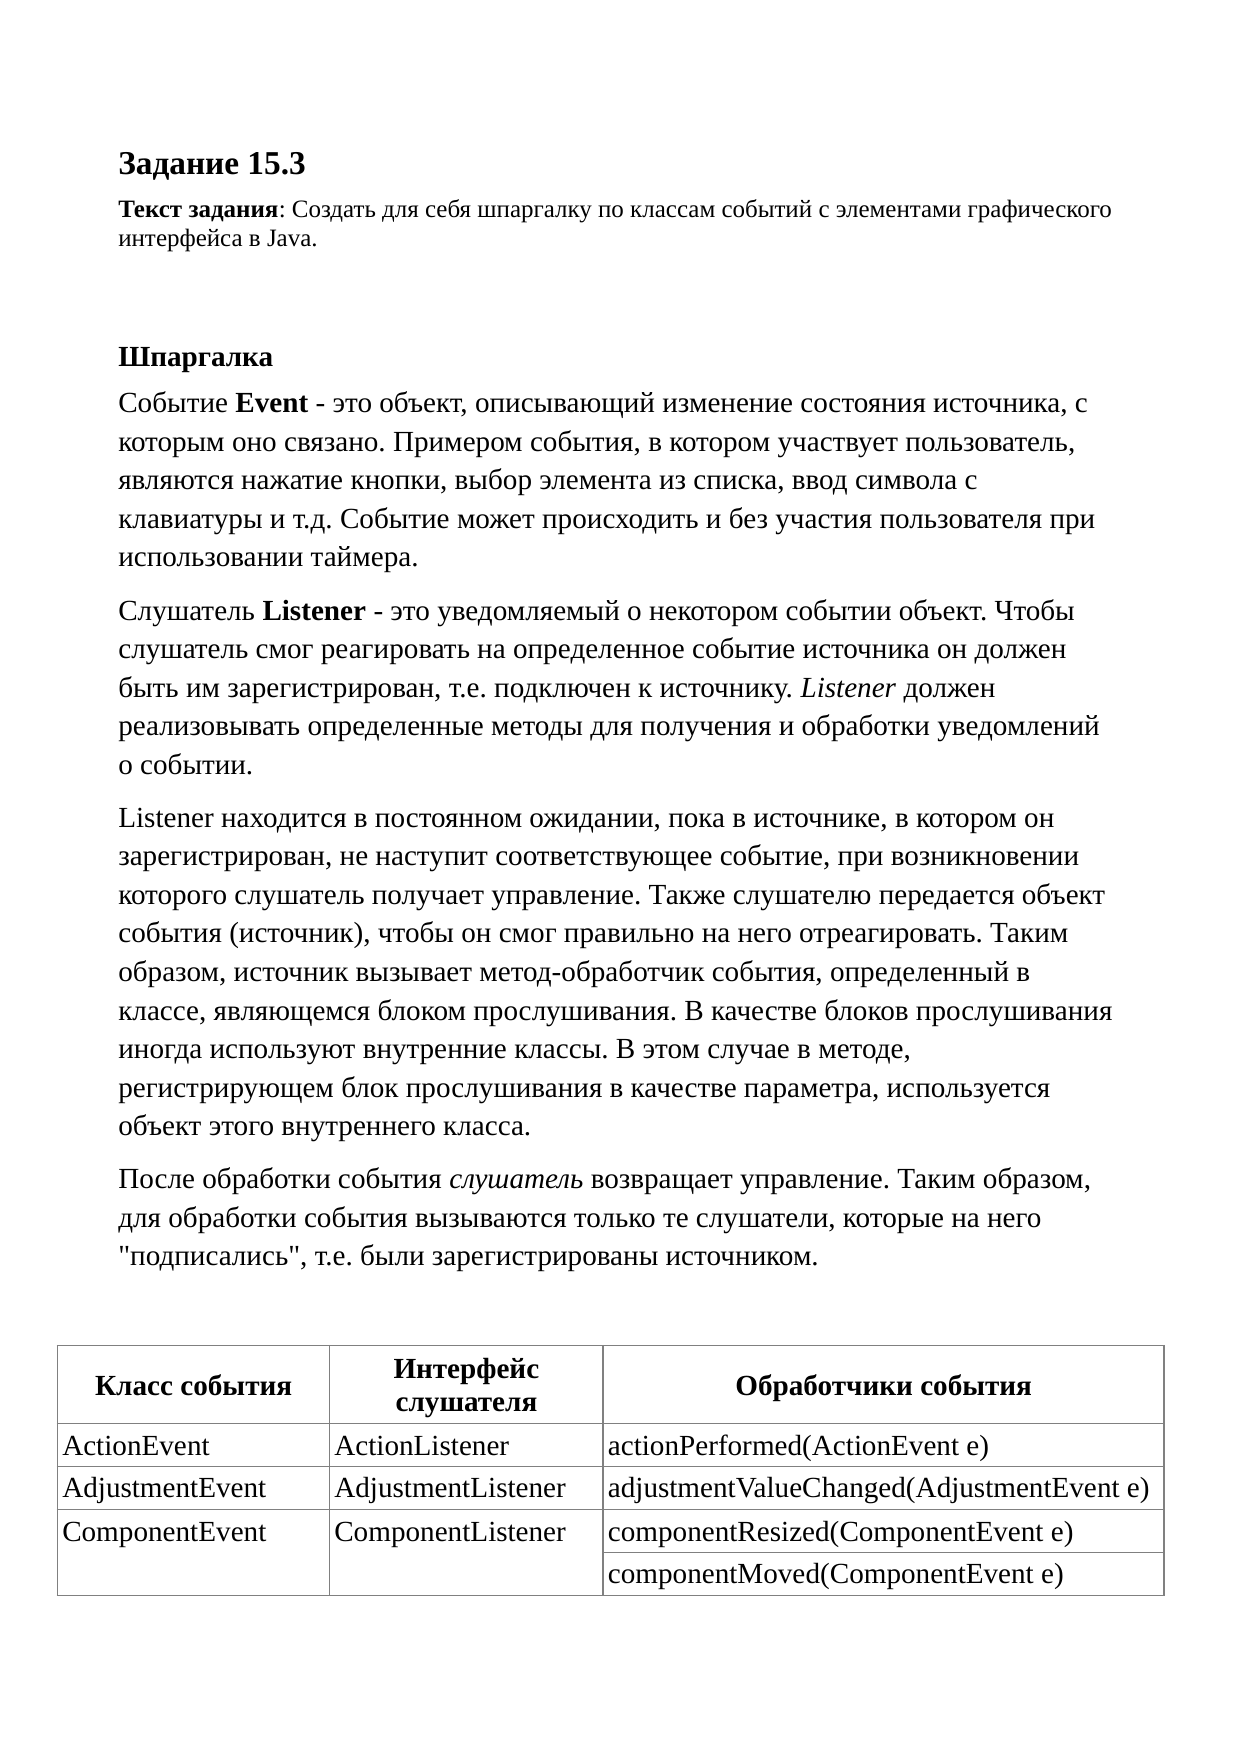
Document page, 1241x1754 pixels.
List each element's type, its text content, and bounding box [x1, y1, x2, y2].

table_cell componentResized(ComponentEvent e) [604, 1510, 1163, 1552]
table_header Интерфейс слушателя [330, 1346, 602, 1423]
text Текст задания: Создать для себя шпаргалку по классам событий с элементами графического интерфейса в Java. [118, 194, 1122, 251]
subtitle Задание 15.3 [118, 143, 1122, 181]
text Слушатель Listener - это уведомляемый о некотором событии объект. Чтобы слушатель смог реагировать на определенное событие источника он должен быть им зарегистрирован, т.е. подключен к источнику. Listener должен реализовывать определенные методы для получения и обработки уведомлений о событии. [118, 593, 1122, 780]
table_cell componentMoved(ComponentEvent e) [604, 1553, 1163, 1595]
table_cell actionPerformed(ActionEvent e) [604, 1424, 1163, 1466]
subtitle Шпаргалка [118, 339, 1122, 373]
table_cell ActionListener [330, 1424, 602, 1466]
table_header Обработчики события [604, 1346, 1163, 1423]
table_header Класс события [58, 1346, 329, 1423]
text Событие Event - это объект, описывающий изменение состояния источника, с которым оно связано. Примером события, в котором участвует пользователь, являются нажатие кнопки, выбор элемента из списка, ввод символа с клавиатуры и т.д. Событие может происходить и без участия пользователя при использовании таймера. [118, 385, 1122, 573]
text Listener находится в постоянном ожидании, пока в источнике, в котором он зарегистрирован, не наступит соответствующее событие, при возникновении которого слушатель получает управление. Также слушателю передается объект события (источник), чтобы он смог правильно на него отреагировать. Таким образом, источник вызывает метод-обработчик события, определенный в классе, являющемся блоком прослушивания. В качестве блоков прослушивания иногда используют внутренние классы. В этом случае в методе, регистрирующем блок прослушивания в качестве параметра, используется объект этого внутреннего класса. [118, 800, 1122, 1142]
table_cell AdjustmentEvent [58, 1467, 329, 1509]
table_cell adjustmentValueChanged(AdjustmentEvent e) [604, 1467, 1163, 1509]
table_cell ComponentEvent [58, 1510, 329, 1595]
table_cell AdjustmentListener [330, 1467, 602, 1509]
table_cell ActionEvent [58, 1424, 329, 1466]
text После обработки события слушатель возвращает управление. Таким образом, для обработки события вызываются только те слушатели, которые на него "подписались", т.е. были зарегистрированы источником. [118, 1161, 1122, 1272]
table_cell ComponentListener [330, 1510, 602, 1595]
